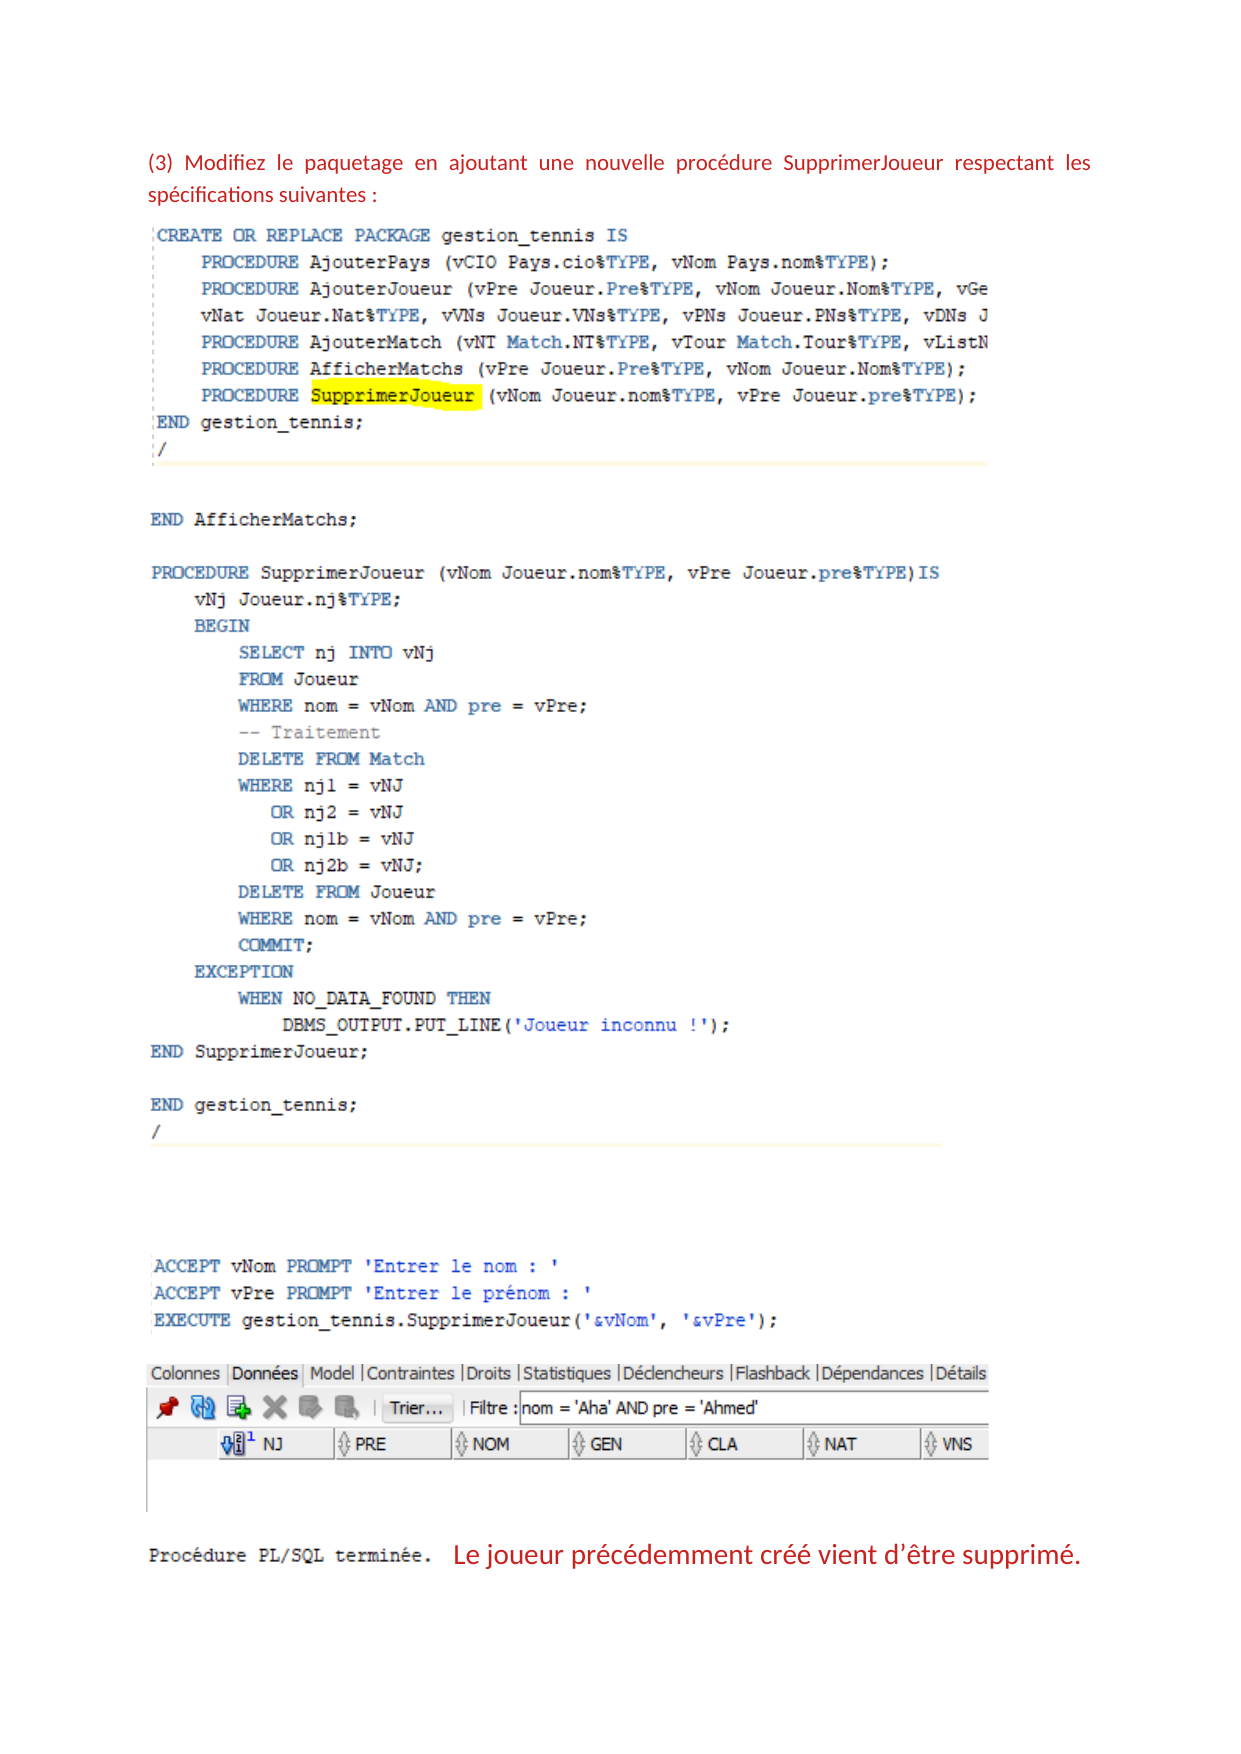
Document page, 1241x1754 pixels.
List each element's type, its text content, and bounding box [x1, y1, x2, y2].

picture [148, 507, 943, 1147]
picture [151, 1255, 781, 1336]
text Le joueur précédemment créé vient d’être supprimé. [148, 1536, 1093, 1572]
picture [146, 1364, 989, 1512]
picture [147, 1542, 440, 1578]
picture [151, 226, 988, 466]
text (3) Modifiez le paquetage en ajoutant une nouvelle procédure SupprimerJoueur respectant les spécifications suivantes : [148, 148, 1093, 208]
